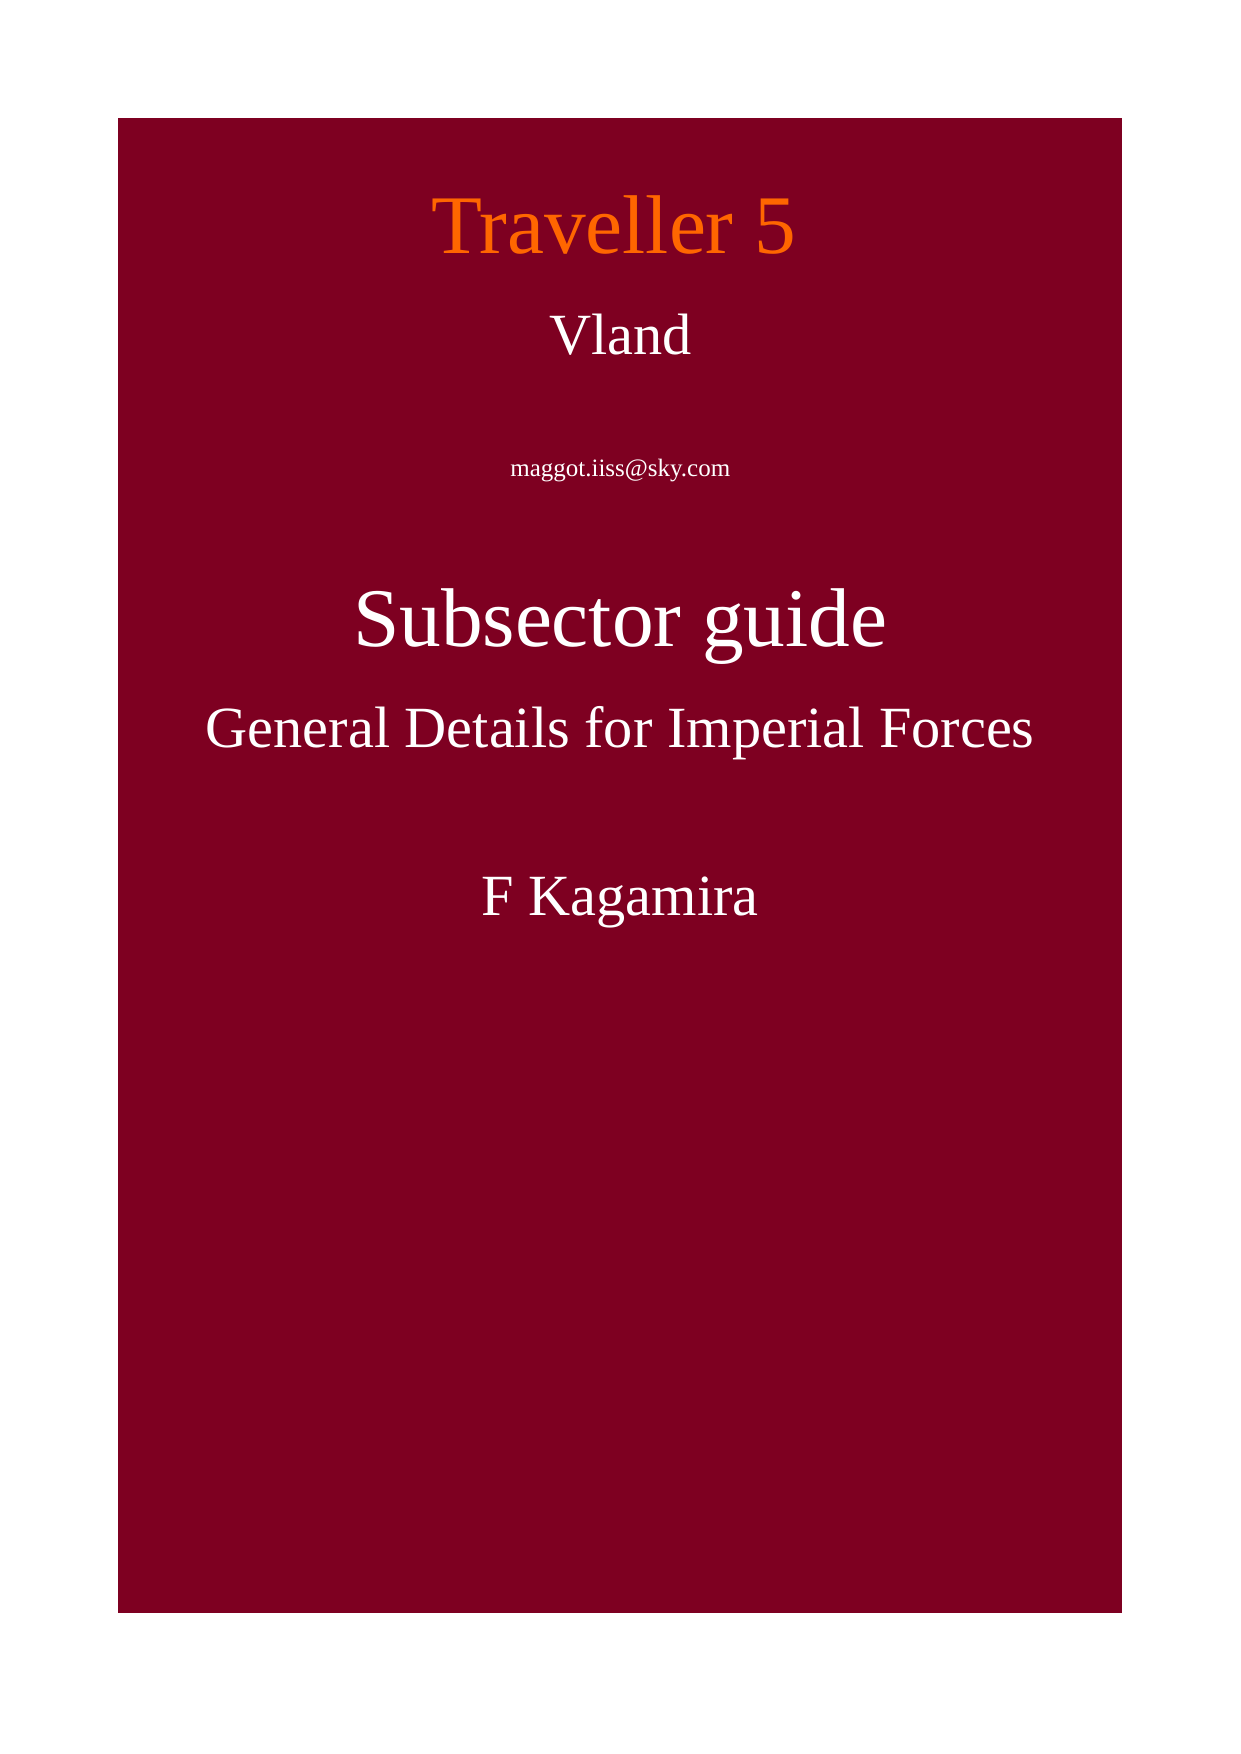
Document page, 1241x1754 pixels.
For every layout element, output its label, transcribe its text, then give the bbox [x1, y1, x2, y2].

text Traveller 5 [118, 176, 1122, 271]
text Vland [118, 300, 1122, 367]
text Subsector guide [118, 568, 1122, 664]
text General Details for Imperial Forces [118, 693, 1122, 760]
text maggot.iiss@sky.com [118, 453, 1122, 482]
text F Kagamira [118, 861, 1122, 928]
